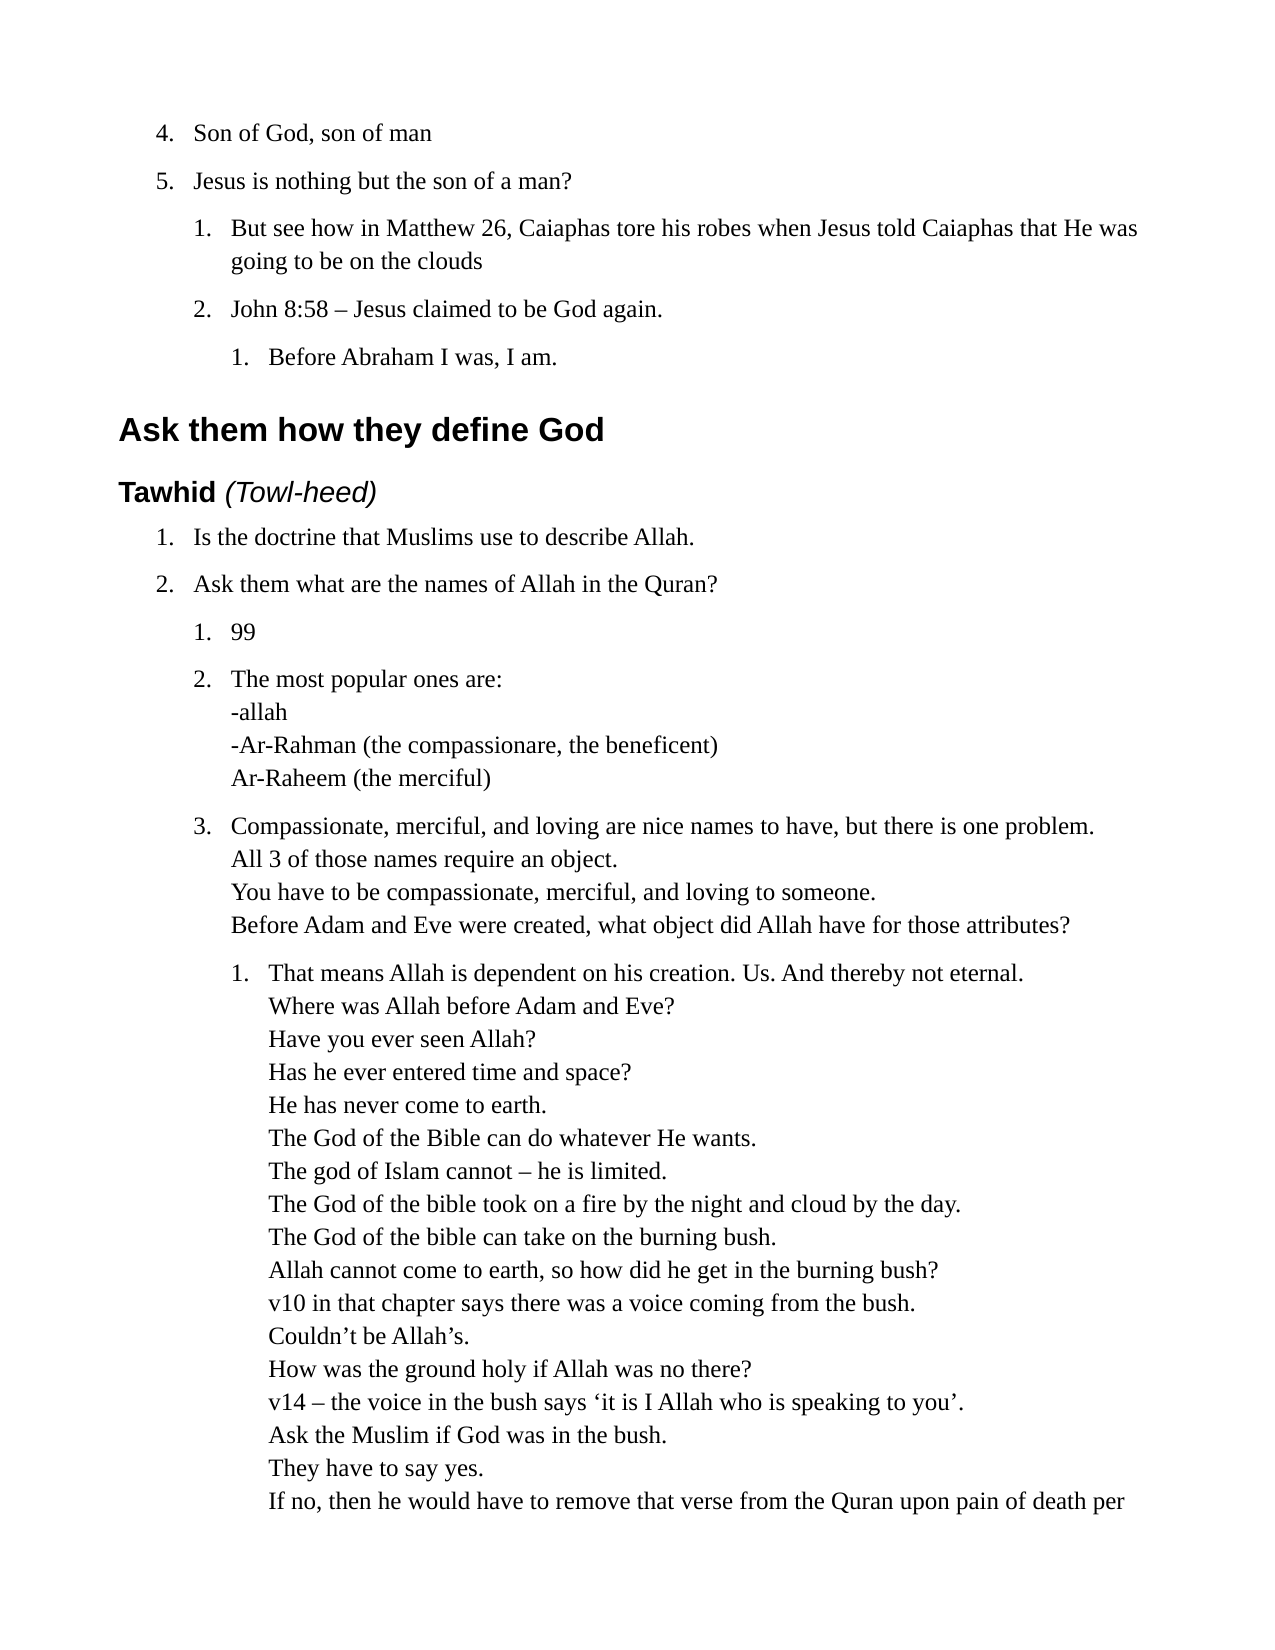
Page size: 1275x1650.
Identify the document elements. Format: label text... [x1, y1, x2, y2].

list Is the doctrine that Muslims use to describe Allah. [156, 522, 1157, 550]
subtitle Ask them how they define God [118, 410, 1157, 448]
list Jesus is nothing but the son of a man? [156, 166, 1157, 194]
list 99 [193, 617, 1157, 646]
subtitle Tawhid (Towl-heed) [118, 476, 1157, 509]
list Compassionate, merciful, and loving are nice names to have, but there is one problem. All 3 of those names require an object. You have to be compassionate, merciful, and loving to someone. Before Adam and Eve were created, what object did Allah have for those attributes? [193, 811, 1157, 939]
list But see how in Matthew 26, Caiaphas tore his robes when Jesus told Caiaphas that He was going to be on the clouds [193, 213, 1157, 275]
list Ask them what are the names of Allah in the Quran? [156, 569, 1157, 598]
list John 8:58 – Jesus claimed to be God again. [193, 294, 1157, 323]
list That means Allah is dependent on his creation. Us. And thereby not eternal. Where was Allah before Adam and Eve? Have you ever seen Allah? Has he ever entered time and space? He has never come to earth. The God of the Bible can do whatever He wants. The god of Islam cannot – he is limited. The God of the bible took on a fire by the night and cloud by the day. The God of the bible can take on the burning bush. Allah cannot come to earth, so how did he get in the burning bush? v10 in that chapter says there was a voice coming from the bush. Couldn’t be Allah’s. How was the ground holy if Allah was no there? v14 – the voice in the bush says ‘it is I Allah who is speaking to you’. Ask the Muslim if God was in the bush. They have to say yes. If no, then he would have to remove that verse from the Quran upon pain of death per [231, 958, 1157, 1515]
list Before Abraham I was, I am. [231, 342, 1157, 370]
list The most popular ones are: -allah -Ar-Rahman (the compassionare, the beneficent) Ar-Raheem (the merciful) [193, 664, 1157, 792]
list Son of God, son of man [156, 118, 1157, 147]
